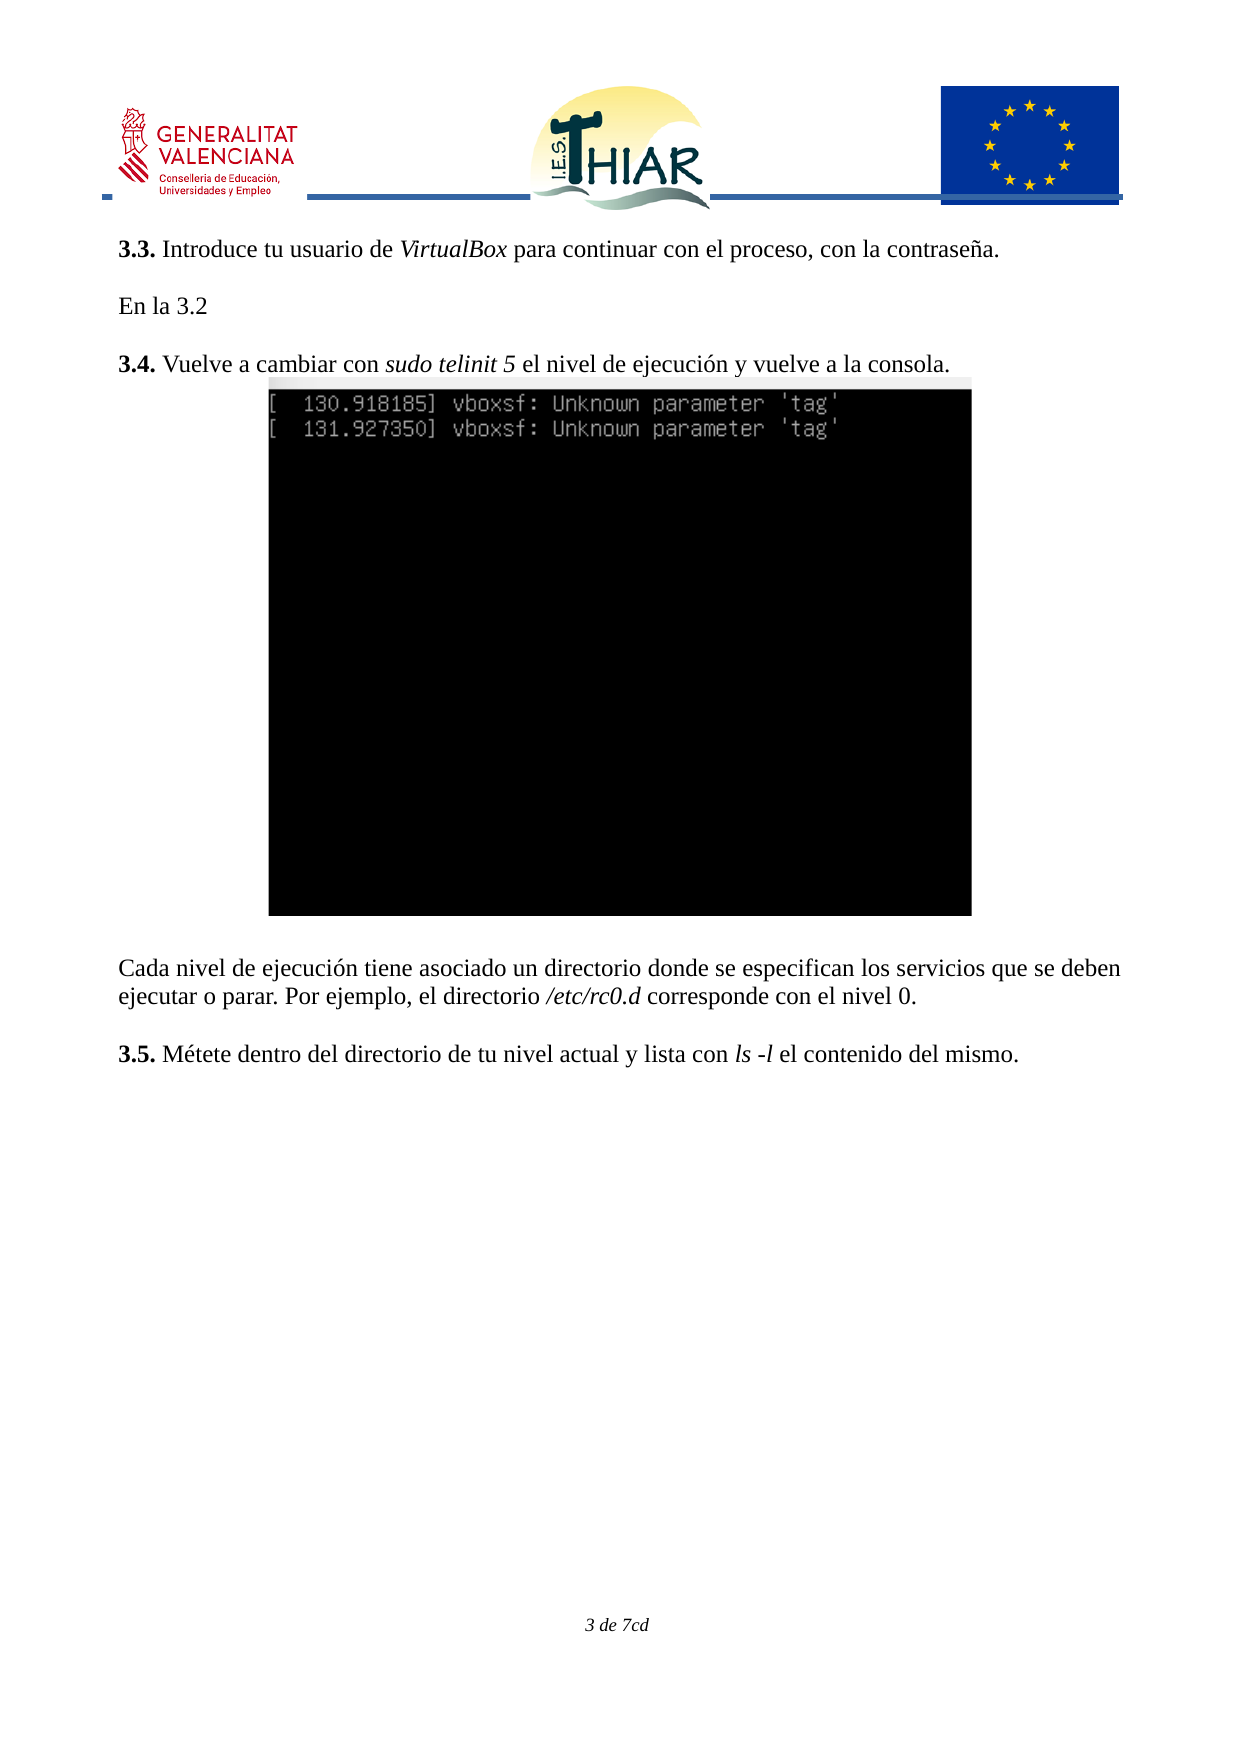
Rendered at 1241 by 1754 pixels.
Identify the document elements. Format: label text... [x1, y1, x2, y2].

text 3.4. Vuelve a cambiar con sudo telinit 5 el nivel de ejecución y vuelve a la consola. [118, 349, 1122, 378]
picture [268, 377, 972, 916]
text En la 3.2 [118, 291, 1122, 320]
text 3.3. Introduce tu usuario de VirtualBox para continuar con el proceso, con la contraseña. [118, 234, 1122, 263]
picture [112, 103, 308, 206]
text Cada nivel de ejecución tiene asociado un directorio donde se especifican los servicios que se deben ejecutar o parar. Por ejemplo, el directorio /etc/rc0.d corresponde con el nivel 0. [118, 953, 1122, 1010]
picture [940, 86, 1119, 194]
text 3.5. Métete dentro del directorio de tu nivel actual y lista con ls -l el contenido del mismo. [118, 1039, 1122, 1068]
picture [530, 86, 710, 210]
picture [940, 200, 1119, 205]
